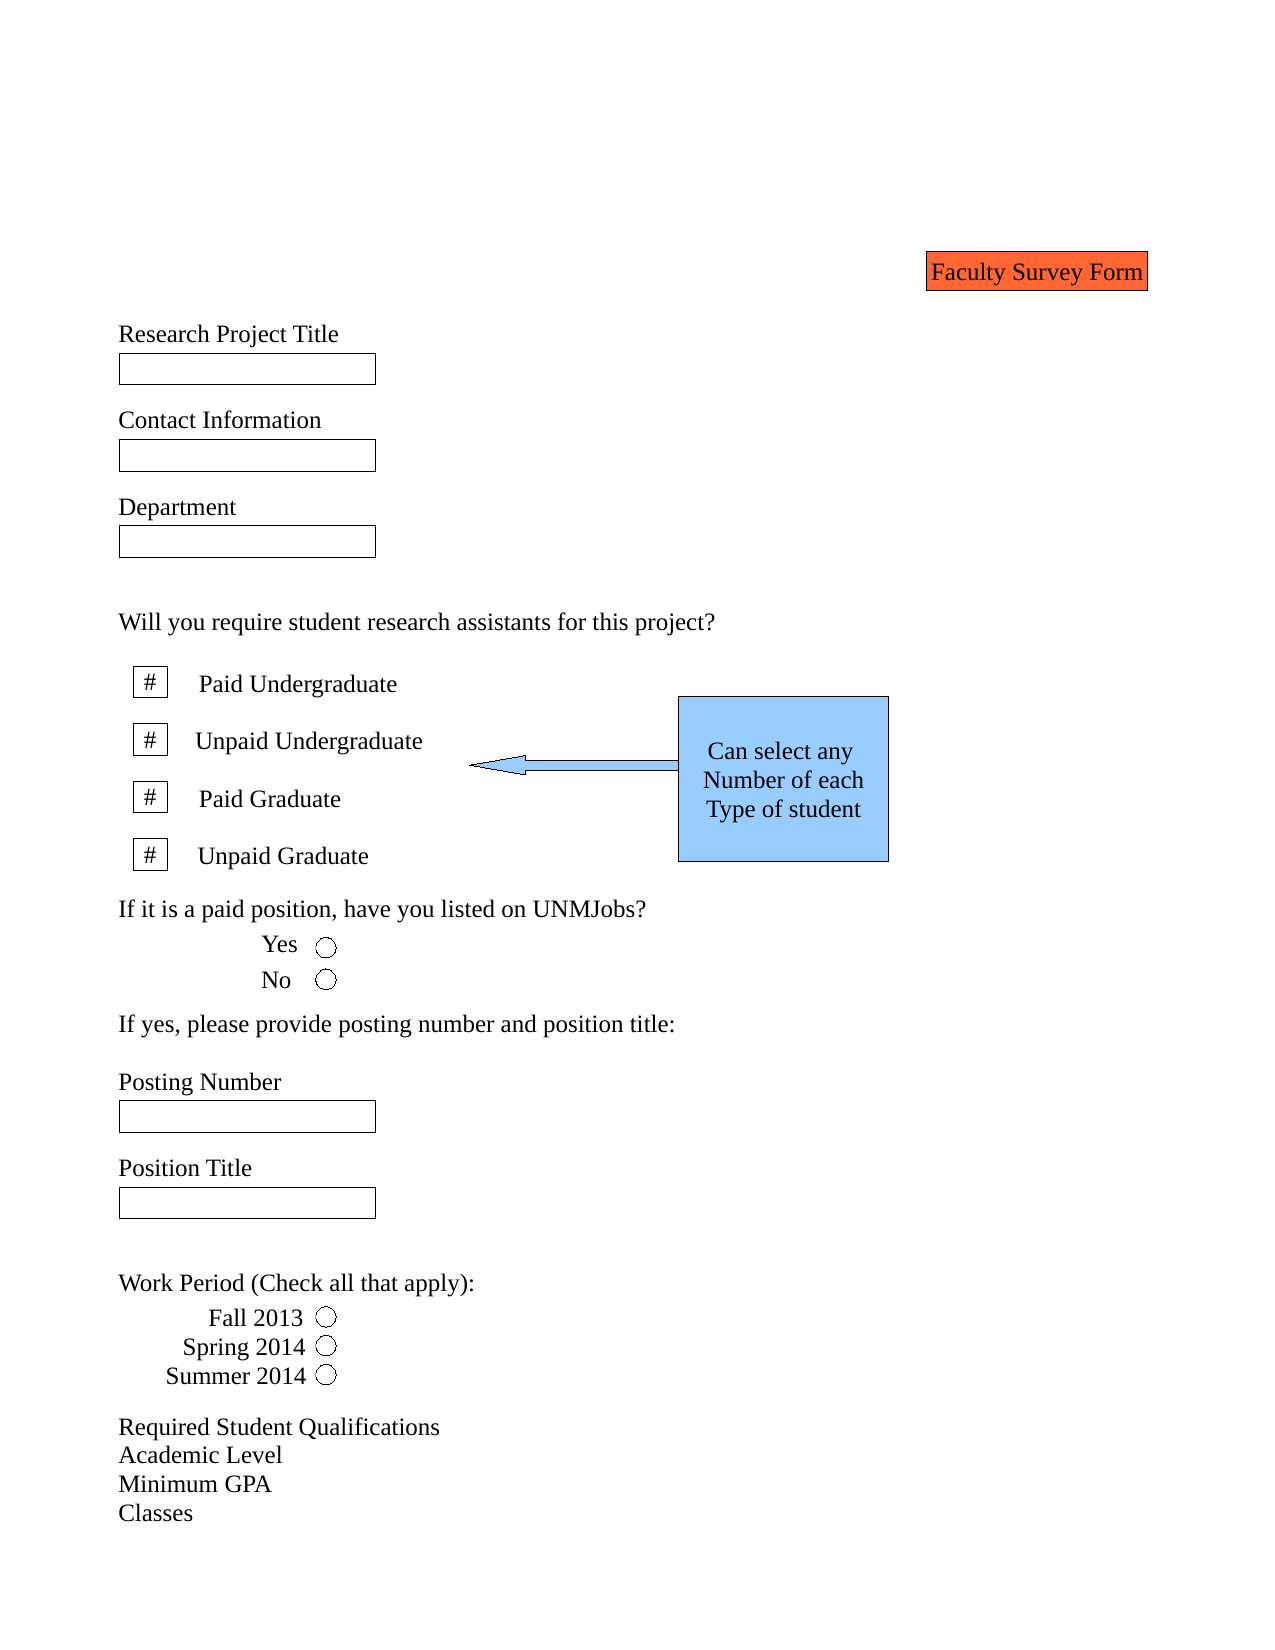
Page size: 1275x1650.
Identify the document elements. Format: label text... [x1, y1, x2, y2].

text Classes [118, 1498, 1157, 1527]
text Minimum GPA [118, 1469, 1157, 1498]
text Will you require student research assistants for this project? [118, 607, 1157, 636]
text Required Student Qualifications [118, 1412, 1157, 1441]
text Position Title [118, 1153, 1157, 1182]
text If yes, please provide posting number and position title: [118, 1009, 1157, 1038]
text Posting Number [118, 1067, 1157, 1096]
text Contact Information [118, 406, 1157, 434]
text Department [118, 492, 1157, 521]
text Academic Level [118, 1441, 1157, 1469]
text Research Project Title [118, 319, 1157, 348]
text Work Period (Check all that apply): [118, 1268, 1157, 1297]
text If it is a paid position, have you listed on UNMJobs? [118, 894, 1157, 923]
